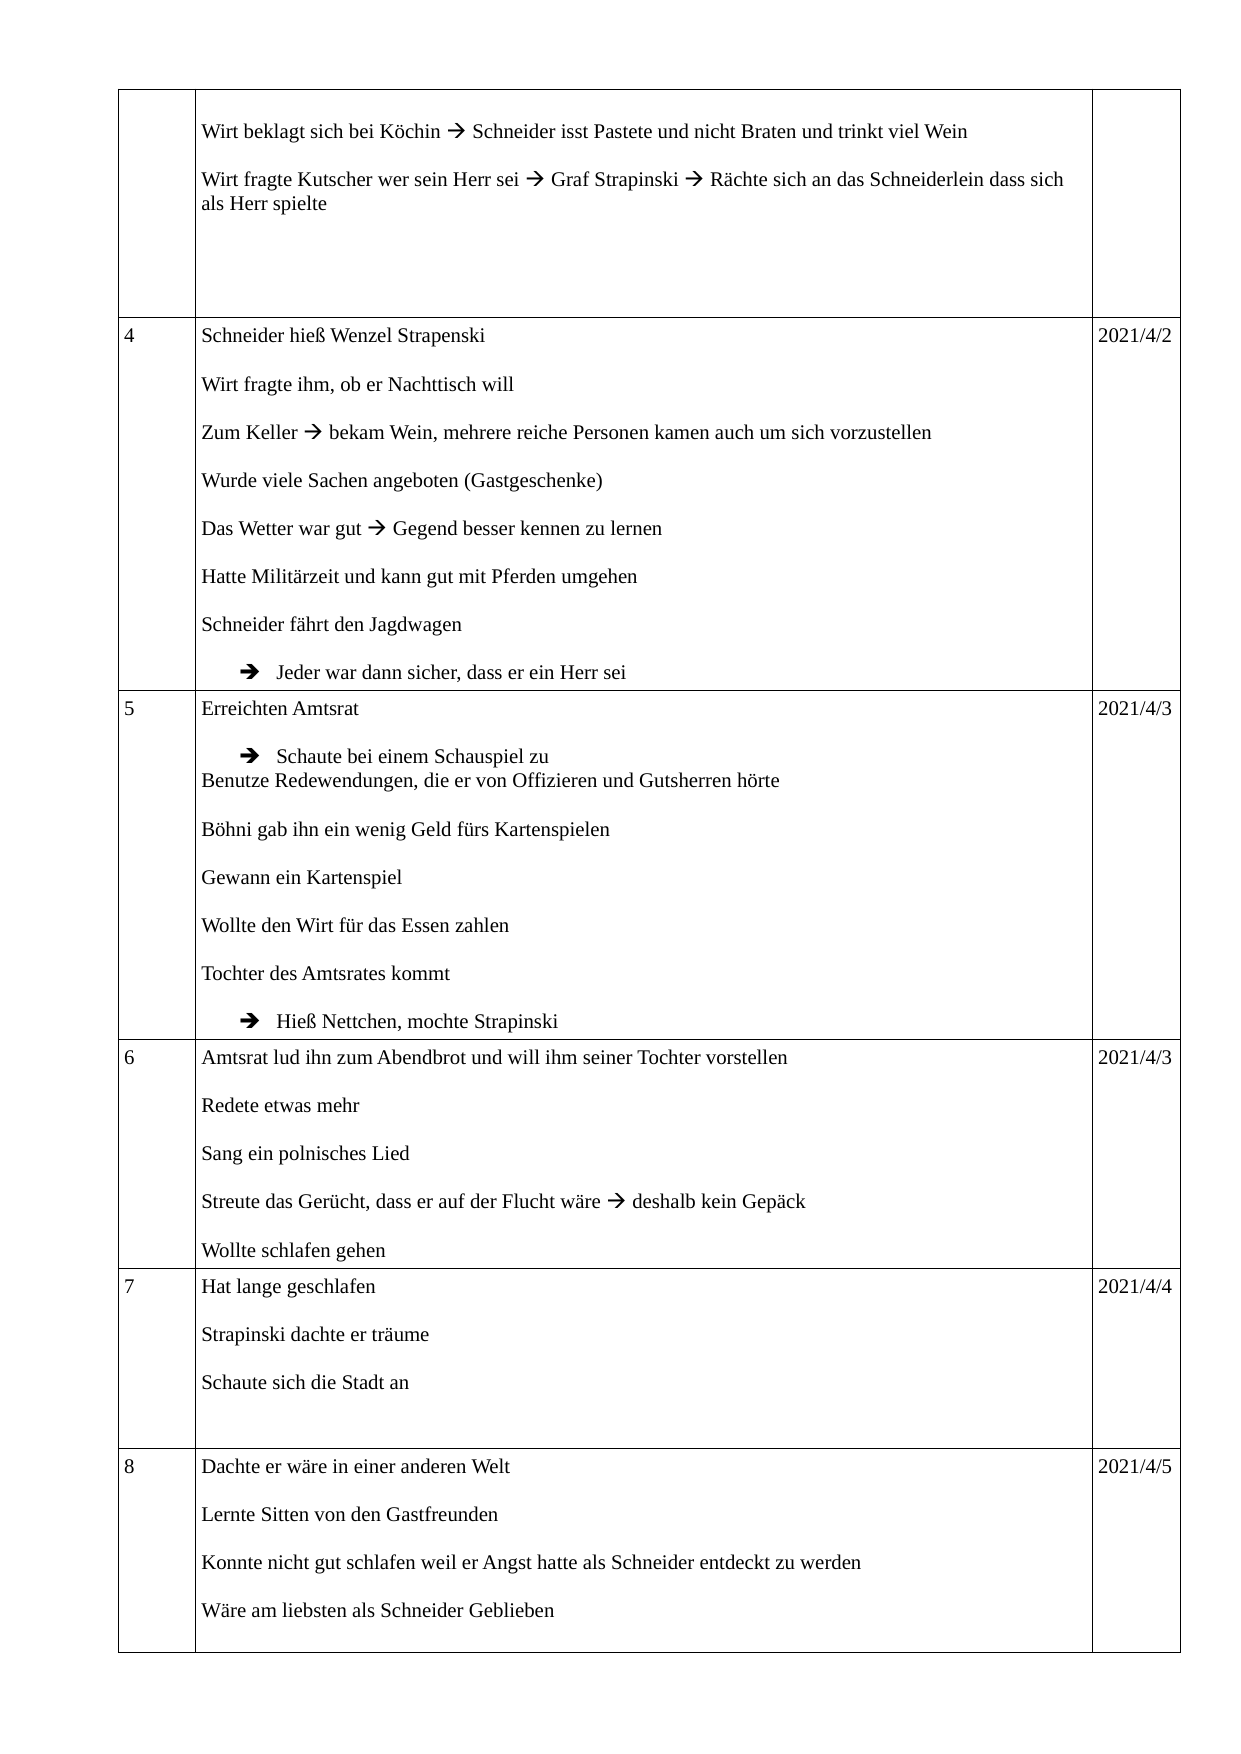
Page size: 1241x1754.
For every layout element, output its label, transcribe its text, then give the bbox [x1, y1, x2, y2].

table_cell Hat lange geschlafen Strapinski dachte er träume Schaute sich die Stadt an [196, 1269, 1092, 1448]
table_cell [1093, 90, 1180, 317]
table_cell Schneider hieß Wenzel Strapenski Wirt fragte ihm, ob er Nachttisch will Zum Keller  bekam Wein, mehrere reiche Personen kamen auch um sich vorzustellen Wurde viele Sachen angeboten (Gastgeschenke) Das Wetter war gut  Gegend besser kennen zu lernen Hatte Militärzeit und kann gut mit Pferden umgehen Schneider fährt den Jagdwagen Jeder war dann sicher, dass er ein Herr sei [196, 318, 1092, 690]
table_cell Amtsrat lud ihn zum Abendbrot und will ihm seiner Tochter vorstellen Redete etwas mehr Sang ein polnisches Lied Streute das Gerücht, dass er auf der Flucht wäre  deshalb kein Gepäck Wollte schlafen gehen [196, 1040, 1092, 1267]
table_cell Erreichten Amtsrat Schaute bei einem Schauspiel zu Benutze Redewendungen, die er von Offizieren und Gutsherren hörte Böhni gab ihn ein wenig Geld fürs Kartenspielen Gewann ein Kartenspiel Wollte den Wirt für das Essen zahlen Tochter des Amtsrates kommt Hieß Nettchen, mochte Strapinski [196, 691, 1092, 1039]
table_cell 8 [119, 1449, 195, 1652]
table_cell 4 [119, 318, 195, 690]
table_cell Wirt beklagt sich bei Köchin  Schneider isst Pastete und nicht Braten und trinkt viel Wein Wirt fragte Kutscher wer sein Herr sei  Graf Strapinski  Rächte sich an das Schneiderlein dass sich als Herr spielte [196, 90, 1092, 317]
table_cell [119, 90, 195, 317]
table_cell 6 [119, 1040, 195, 1267]
table_cell 2021/4/3 [1093, 1040, 1180, 1267]
table_cell 2021/4/3 [1093, 691, 1180, 1039]
table_cell 2021/4/2 [1093, 318, 1180, 690]
table_cell 2021/4/5 [1093, 1449, 1180, 1652]
table_cell 2021/4/4 [1093, 1269, 1180, 1448]
table_cell 5 [119, 691, 195, 1039]
table_cell Dachte er wäre in einer anderen Welt Lernte Sitten von den Gastfreunden Konnte nicht gut schlafen weil er Angst hatte als Schneider entdeckt zu werden Wäre am liebsten als Schneider Geblieben [196, 1449, 1092, 1652]
table_cell 7 [119, 1269, 195, 1448]
